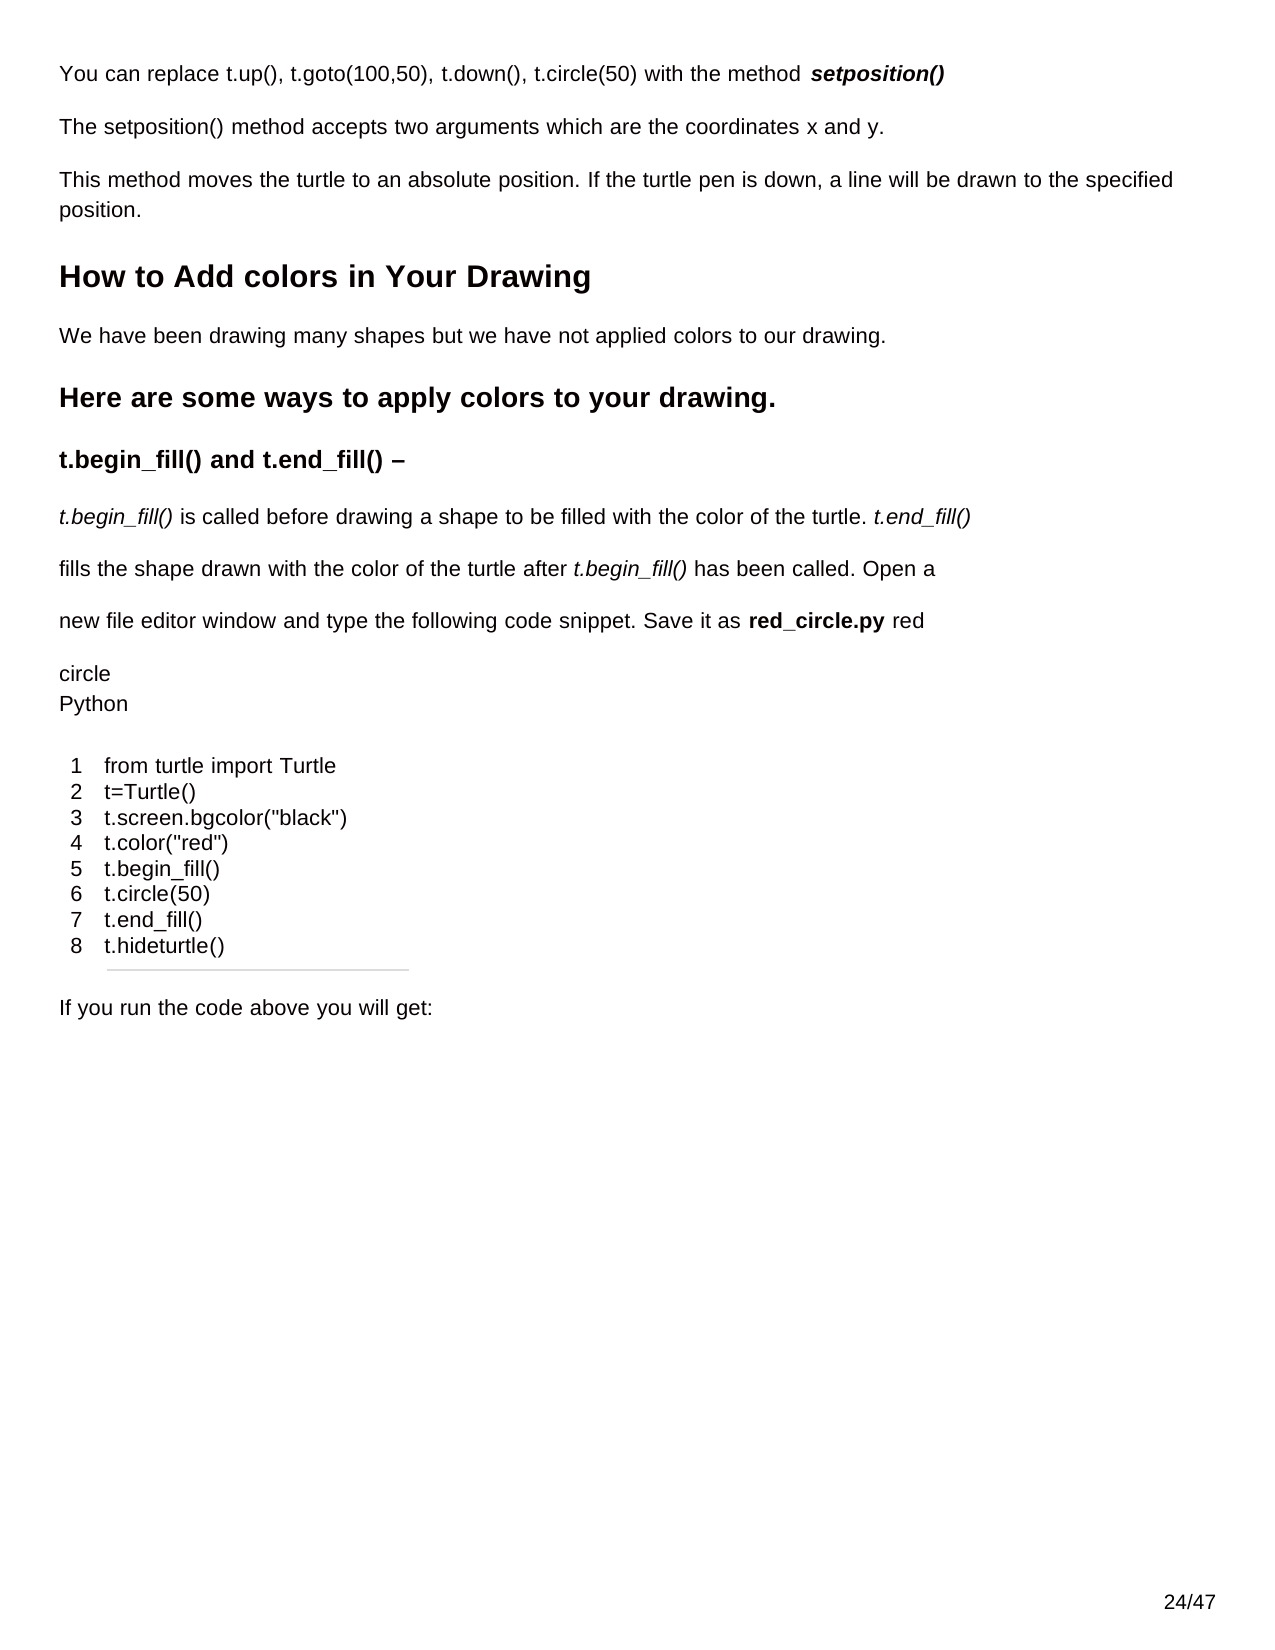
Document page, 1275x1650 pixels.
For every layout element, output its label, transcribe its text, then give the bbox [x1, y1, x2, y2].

text Python [59, 691, 1229, 716]
text 8 t.hideturtle() [70, 933, 1229, 957]
text 4 t.color("red") [70, 830, 1229, 855]
text We have been drawing many shapes but we have not applied colors to our drawing. [59, 323, 1229, 348]
text 6 t.circle(50) [70, 881, 1229, 907]
text The setposition() method accepts two arguments which are the coordinates x and y. [59, 114, 1229, 139]
text This method moves the turtle to an absolute position. If the turtle pen is down, a line will be drawn to the specified position. [59, 167, 1186, 222]
text Here are some ways to apply colors to your drawing. [59, 381, 1229, 414]
text 2 t=Turtle() [70, 779, 1229, 804]
text t.begin_fill() and t.end_fill() – [59, 445, 1229, 474]
text 1 from turtle import Turtle [70, 753, 1229, 778]
text You can replace t.up(), t.goto(100,50), t.down(), t.circle(50) with the method setposition() [59, 61, 1229, 86]
text How to Add colors in Your Drawing [59, 258, 1229, 294]
text t.begin_fill() is called before drawing a shape to be filled with the color of the turtle. t.end_fill() fills the shape drawn with the color of the turtle after t.begin_fill() has been called. Open a new file editor window and type the following code snippet. Save it as red_circle.py red circle [59, 477, 976, 686]
text 3 t.screen.bgcolor("black") [70, 804, 1229, 830]
text If you run the code above you will get: [59, 995, 1229, 1020]
text 5 t.begin_fill() [70, 856, 1229, 881]
text 7 t.end_fill() [70, 907, 1229, 932]
